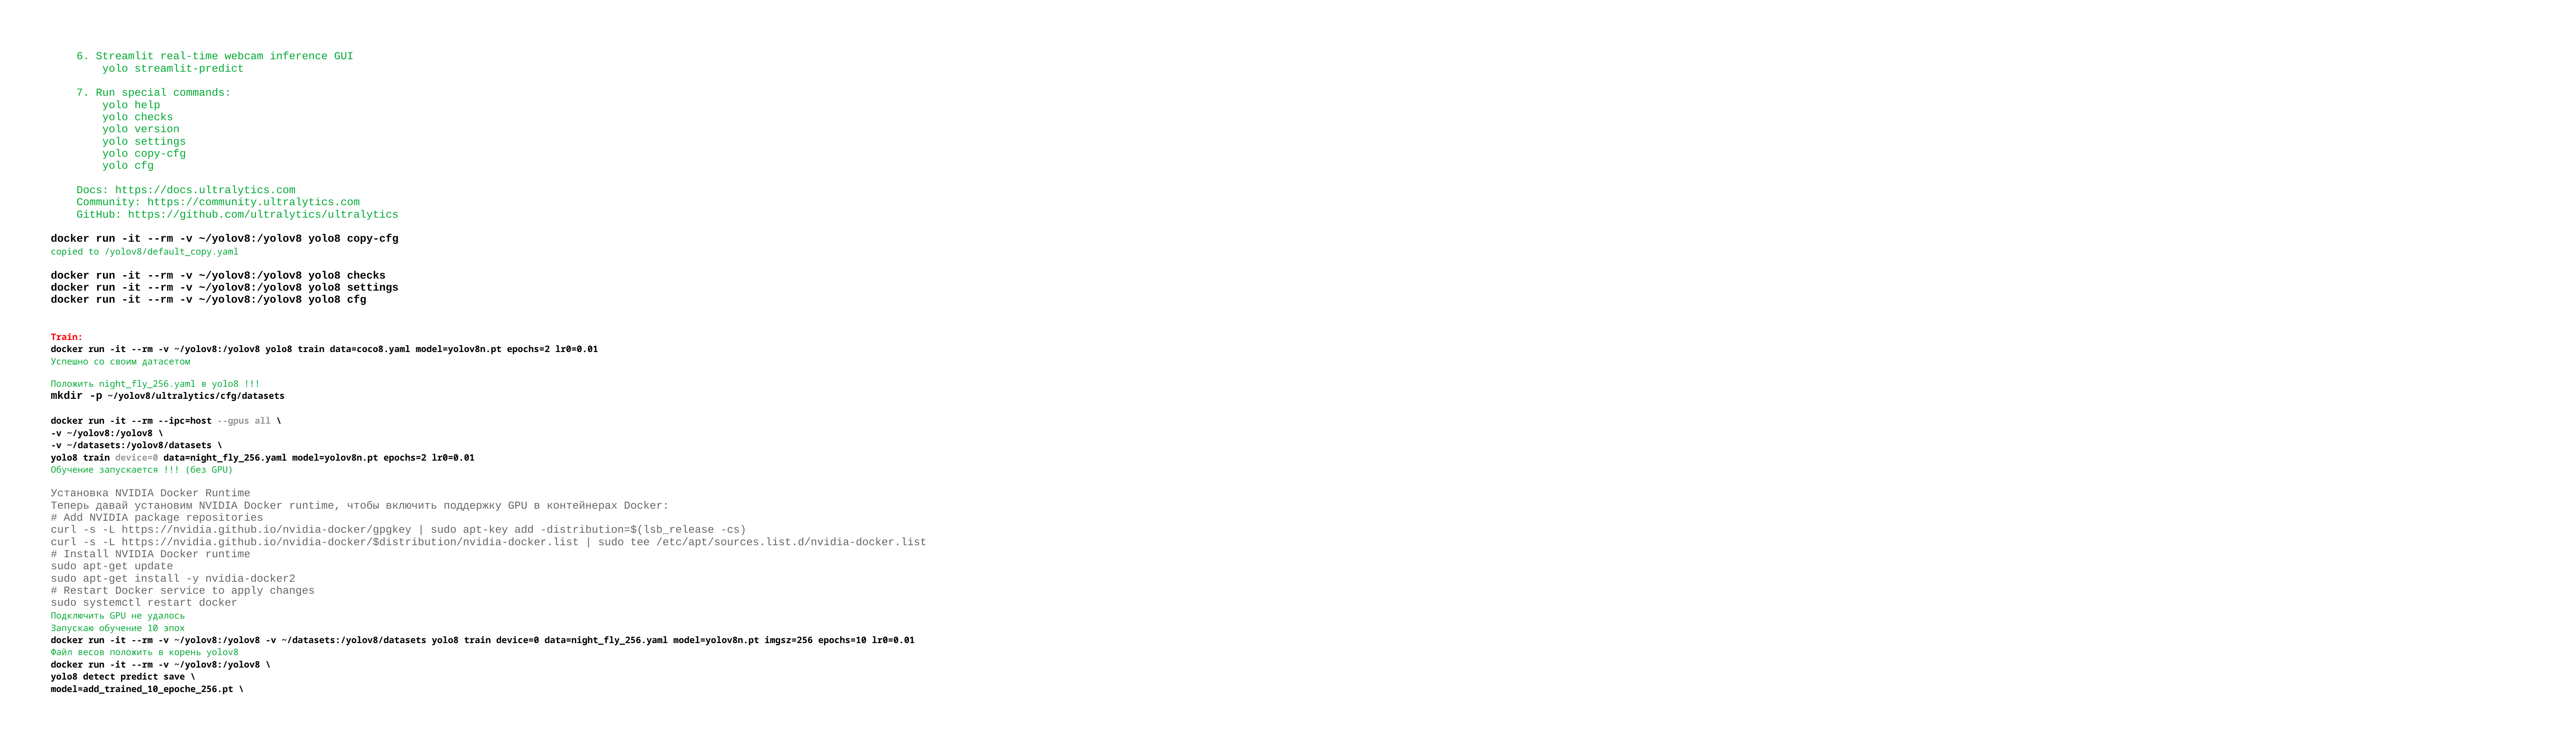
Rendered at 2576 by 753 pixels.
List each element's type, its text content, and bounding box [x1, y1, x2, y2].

text curl -s -L https://nvidia.github.io/nvidia-docker/$distribution/nvidia-docker.list | sudo tee /etc/apt/sources.list.d/nvidia-docker.list [51, 536, 2525, 549]
text 6. Streamlit real-time webcam inference GUI [51, 51, 2525, 63]
text Train: [51, 331, 2525, 343]
text # Add NVIDIA package repositories [51, 512, 2525, 524]
text Community: https://community.ultralytics.com [51, 197, 2525, 209]
text yolo8 train device=0 data=night_fly_256.yaml model=yolov8n.pt epochs=2 lr0=0.01 [51, 451, 2525, 463]
text yolo checks [51, 112, 2525, 124]
text yolo settings [51, 136, 2525, 148]
text yolo streamlit-predict [51, 63, 2525, 75]
text Запускаю обучение 10 эпох [51, 622, 2525, 634]
text docker run -it --rm -v ~/yolov8:/yolov8 yolo8 checks [51, 270, 2525, 282]
text yolo cfg [51, 160, 2525, 172]
text yolo version [51, 124, 2525, 136]
text Положить night_fly_256.yaml в yolo8 !!! [51, 377, 2525, 389]
text sudo apt-get update [51, 561, 2525, 573]
text GitHub: https://github.com/ultralytics/ultralytics [51, 209, 2525, 221]
text Файл весов положить в корень yolov8 [51, 646, 2525, 658]
text model=add_trained_10_epoche_256.pt \ [51, 683, 2525, 695]
text Обучение запускается !!! (без GPU) [51, 463, 2525, 476]
text docker run -it --rm -v ~/yolov8:/yolov8 \ [51, 658, 2525, 670]
text sudo apt-get install -y nvidia-docker2 [51, 573, 2525, 585]
text yolo copy-cfg [51, 148, 2525, 160]
text docker run -it --rm -v ~/yolov8:/yolov8 -v ~/datasets:/yolov8/datasets yolo8 train device=0 data=night_fly_256.yaml model=yolov8n.pt imgsz=256 epochs=10 lr0=0.01 [51, 634, 2525, 646]
text yolo help [51, 99, 2525, 112]
text docker run -it --rm -v ~/yolov8:/yolov8 yolo8 settings [51, 282, 2525, 294]
text yolo8 detect predict save \ [51, 670, 2525, 683]
text docker run -it --rm -v ~/yolov8:/yolov8 yolo8 copy-cfg [51, 233, 2525, 245]
text curl -s -L https://nvidia.github.io/nvidia-docker/gpgkey | sudo apt-key add -distribution=$(lsb_release -cs) [51, 524, 2525, 536]
text docker run -it --rm --ipc=host --gpus all \ [51, 414, 2525, 427]
text copied to /yolov8/default_copy.yaml [51, 245, 2525, 258]
text mkdir -p ~/yolov8/ultralytics/cfg/datasets [51, 389, 2525, 402]
text -v ~/datasets:/yolov8/datasets \ [51, 439, 2525, 451]
text # Install NVIDIA Docker runtime [51, 549, 2525, 561]
text Теперь давай установим NVIDIA Docker runtime, чтобы включить поддержку GPU в контейнерах Docker: [51, 500, 2525, 512]
text 7. Run special commands: [51, 87, 2525, 99]
text -v ~/yolov8:/yolov8 \ [51, 427, 2525, 439]
text Установка NVIDIA Docker Runtime [51, 488, 2525, 500]
text Успешно cо своим датасетом [51, 355, 2525, 367]
text # Restart Docker service to apply changes [51, 585, 2525, 597]
text Docs: https://docs.ultralytics.com [51, 185, 2525, 197]
text docker run -it --rm -v ~/yolov8:/yolov8 yolo8 cfg [51, 294, 2525, 306]
text sudo systemctl restart docker [51, 597, 2525, 609]
text docker run -it --rm -v ~/yolov8:/yolov8 yolo8 train data=coco8.yaml model=yolov8n.pt epochs=2 lr0=0.01 [51, 343, 2525, 355]
text Подключить GPU не удалось [51, 609, 2525, 622]
